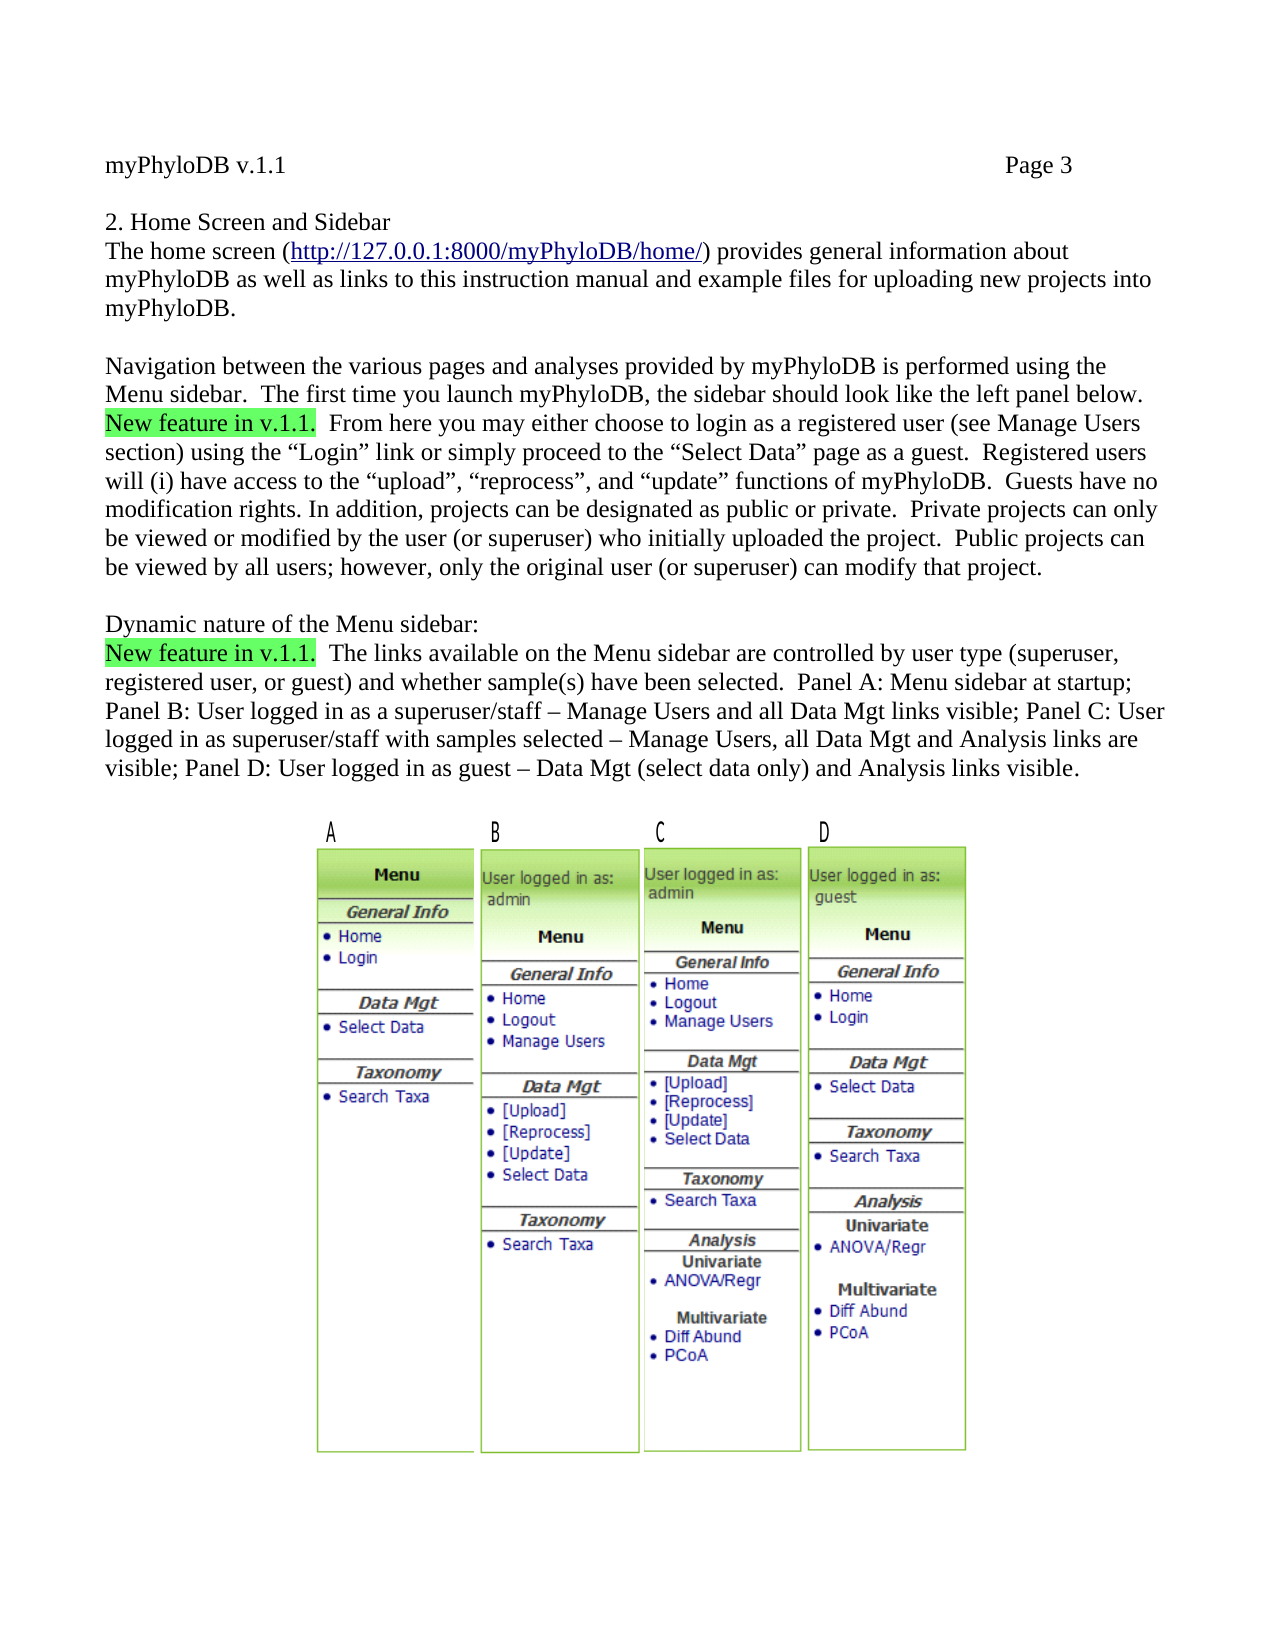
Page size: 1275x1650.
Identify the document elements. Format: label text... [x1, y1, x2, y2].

text The home screen (http://127.0.0.1:8000/myPhyloDB/home/) provides general information about myPhyloDB as well as links to this instruction manual and example files for uploading new projects into myPhyloDB. [105, 236, 1170, 322]
text 2. Home Screen and Sidebar [105, 207, 1170, 236]
text Navigation between the various pages and analyses provided by myPhyloDB is performed using the Menu sidebar. The first time you launch myPhyloDB, the sidebar should look like the left panel below. New feature in v.1.1. From here you may either choose to login as a registered user (see Manage Users section) using the “Login” link or simply proceed to the “Select Data” page as a guest. Registered users will (i) have access to the “upload”, “reprocess”, and “update” functions of myPhyloDB. Guests have no modification rights. In addition, projects can be designated as public or private. Private projects can only be viewed or modified by the user (or superuser) who initially uploaded the project. Public projects can be viewed by all users; however, only the original user (or superuser) can modify that project. [105, 351, 1170, 581]
text Dynamic nature of the Menu sidebar: [105, 609, 1170, 638]
text New feature in v.1.1. The links available on the Menu sidebar are controlled by user type (superuser, registered user, or guest) and whether sample(s) have been selected. Panel A: Menu sidebar at startup; Panel B: User logged in as a superuser/staff – Manage Users and all Data Mgt links visible; Panel C: User logged in as superuser/staff with samples selected – Manage Users, all Data Mgt and Analysis links are visible; Panel D: User logged in as guest – Data Mgt (select data only) and Analysis links visible. [105, 638, 1172, 782]
